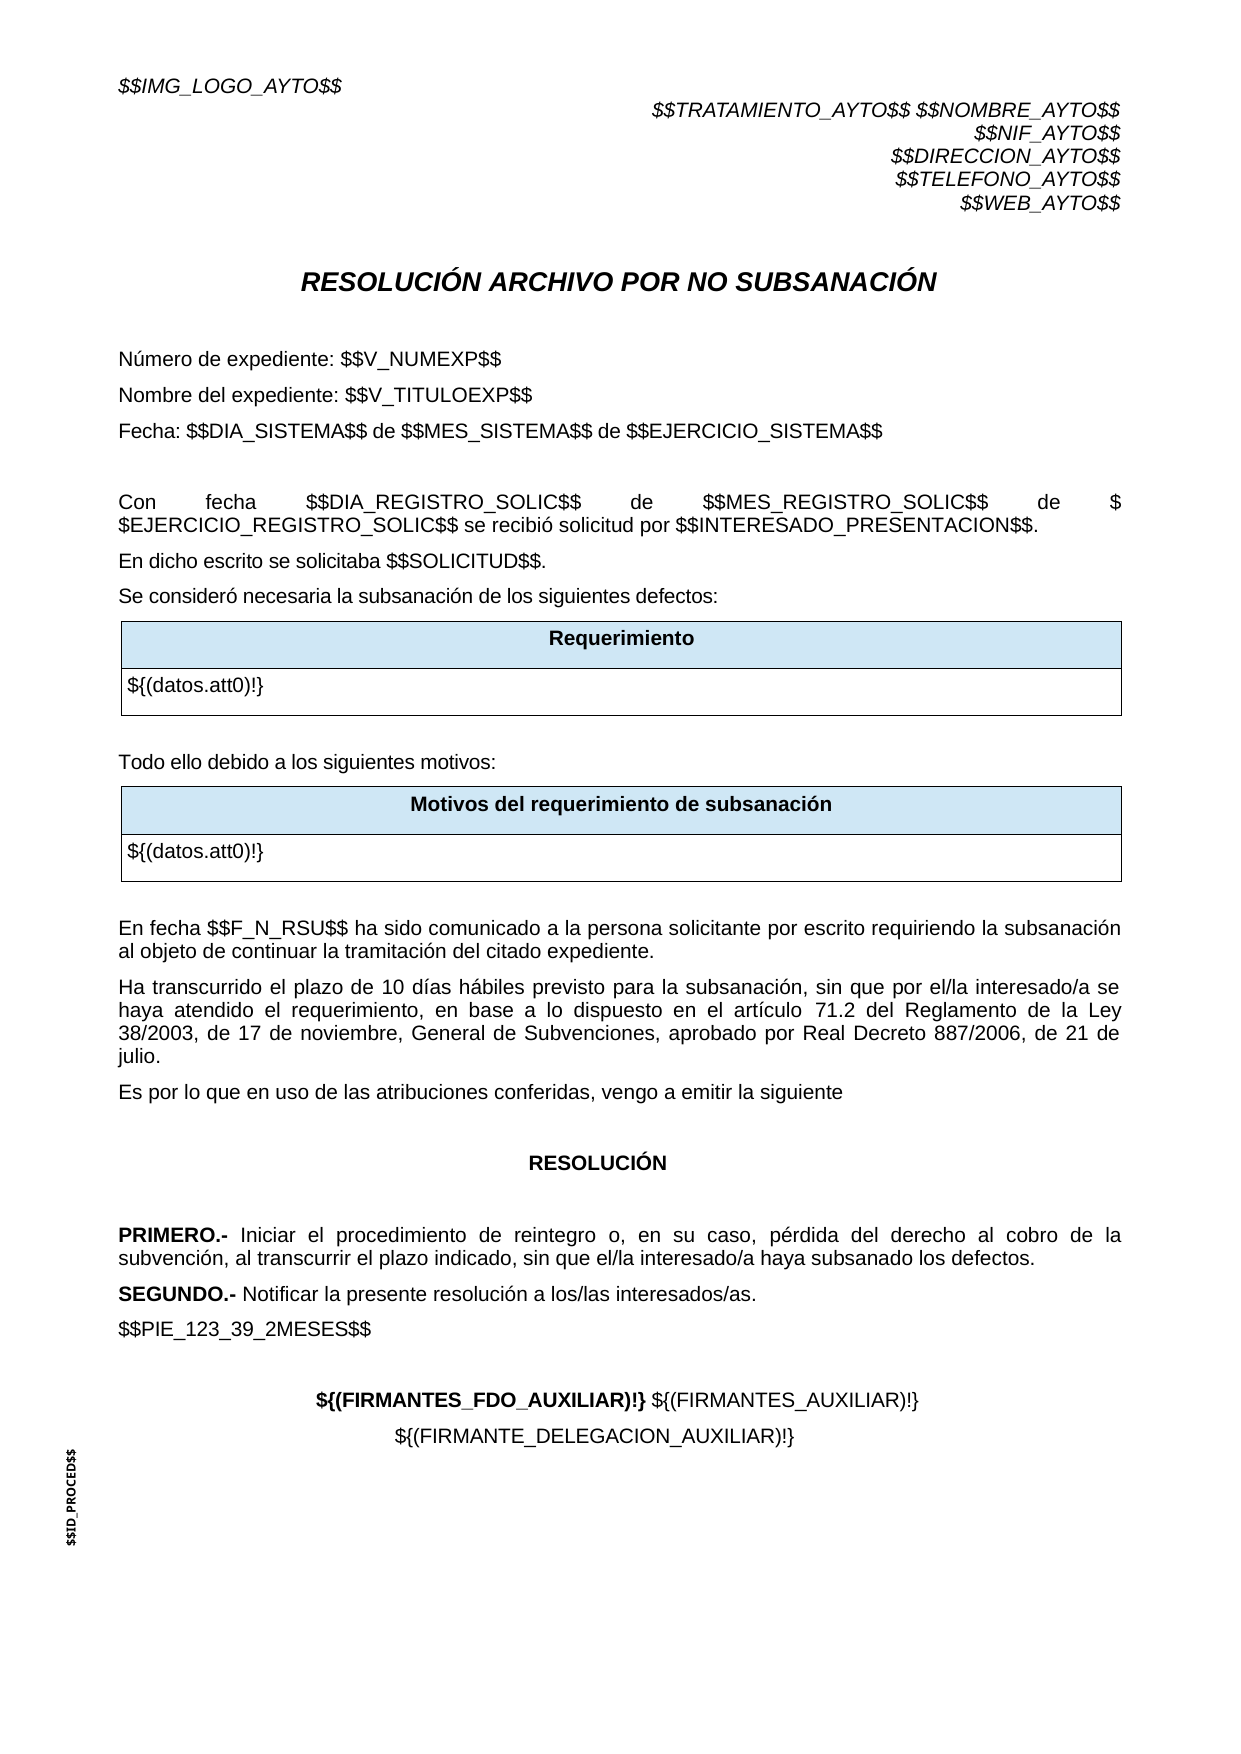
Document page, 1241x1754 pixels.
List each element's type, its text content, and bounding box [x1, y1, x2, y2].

table_header Requerimiento [122, 622, 1121, 668]
text SEGUNDO.- Notificar la presente resolución a los/las interesados/as. [118, 1282, 1077, 1305]
text En dicho escrito se solicitaba $$SOLICITUD$$. [118, 549, 1120, 573]
text RESOLUCIÓN ARCHIVO POR NO SUBSANACIÓN [118, 267, 1122, 297]
text Ha transcurrido el plazo de 10 días hábiles previsto para la subsanación, sin que por el/la interesado/a se haya atendido el requerimiento, en base a lo dispuesto en el artículo 71.2 del Reglamento de la Ley 38/2003, de 17 de noviembre, General de Subvenciones, aprobado por Real Decreto 887/2006, de 21 de julio. [118, 975, 1122, 1068]
text RESOLUCIÓN [118, 1152, 1077, 1175]
text ${(FIRMANTE_DELEGACION_AUXILIAR)!} [118, 1425, 1076, 1448]
text Fecha: $$DIA_SISTEMA$$ de $$MES_SISTEMA$$ de $$EJERCICIO_SISTEMA$$ [118, 419, 1122, 442]
text Es por lo que en uso de las atribuciones conferidas, vengo a emitir la siguiente [118, 1081, 1077, 1104]
text Todo ello debido a los siguientes motivos: [118, 751, 1122, 774]
text Con fecha $$DIA_REGISTRO_SOLIC$$ de $$MES_REGISTRO_SOLIC$$ de $$EJERCICIO_REGISTRO_SOLIC$$ se recibió solicitud por $$INTERESADO_PRESENTACION$$. [118, 491, 1122, 537]
table_header Motivos del requerimiento de subsanación [122, 787, 1121, 834]
text Se consideró necesaria la subsanación de los siguientes defectos: [118, 585, 1122, 608]
text [#if FIRMANTES!?length > 1] [#assign FIRMANTES_FDO_AUXILIAR="Fdo:"] [#assign FIRMANTES_AUXILIAR=FIRMANTES] [#else] [#assign FIRMANTES_FDO_AUXILIAR="Fdo:"] [#assign FIRMANTES_AUXILIAR="El/La Alcalde/sa"] [/#if] [#if FIRMANTE_DELEGACION!?length > 1] [#assign FIRMANTE_DELEGACION_AUXILIAR=FIRMANTE_DELEGACION] [/#if]${(FIRMANTES_FDO_AUXILIAR)!} ${(FIRMANTES_AUXILIAR)!} [118, 1389, 1122, 1412]
text $$PIE_123_39_2MESES$$ [118, 1318, 1076, 1341]
table_cell ${(datos.att0)!}<jooscript> <insert-around element="table:table-row"> [#if MOT_REQ_SUB??] [#assign MOT_REQ_SUB_AUXILIAR=MOT_REQ_SUB] [/#if] [#if TAB_MOT_REQ_SUB??] [#assign MOT_REQ_SUB_AUXILIAR=TAB_MOT_REQ_SUB] [/#if] [#if MOT_REQ_SUB_AUXILIAR?? &amp;&amp; MOT_REQ_SUB_AUXILIAR?is_enumerable] [#list MOT_REQ_SUB_AUXILIAR as datos] <content/> [/#list] [/#if] </insert-around> </jooscript> [122, 835, 1121, 881]
text Número de expediente: $$V_NUMEXP$$ [118, 348, 1122, 371]
table_cell ${(datos.att0)!}<jooscript> <insert-around element="table:table-row"> [#if DOC_SUB??] [#assign DOC_SUB_AUXILIAR=DOC_SUB] [/#if] [#if TAB_DOC_SUB??] [#assign DOC_SUB_AUXILIAR=TAB_DOC_SUB] [/#if] [#if DOC_SUB_AUXILIAR?? &amp;&amp; DOC_SUB_AUXILIAR?is_enumerable] [#list DOC_SUB_AUXILIAR as datos] <content/> [/#list] [/#if] </insert-around> </jooscript> [122, 669, 1121, 715]
text En fecha $$F_N_RSU$$ ha sido comunicado a la persona solicitante por escrito requiriendo la subsanación al objeto de continuar la tramitación del citado expediente. [118, 917, 1122, 963]
text Nombre del expediente: $$V_TITULOEXP$$ [118, 384, 1122, 407]
text PRIMERO.- Iniciar el procedimiento de reintegro o, en su caso, pérdida del derecho al cobro de la subvención, al transcurrir el plazo indicado, sin que el/la interesado/a haya subsanado los defectos. [118, 1223, 1122, 1270]
